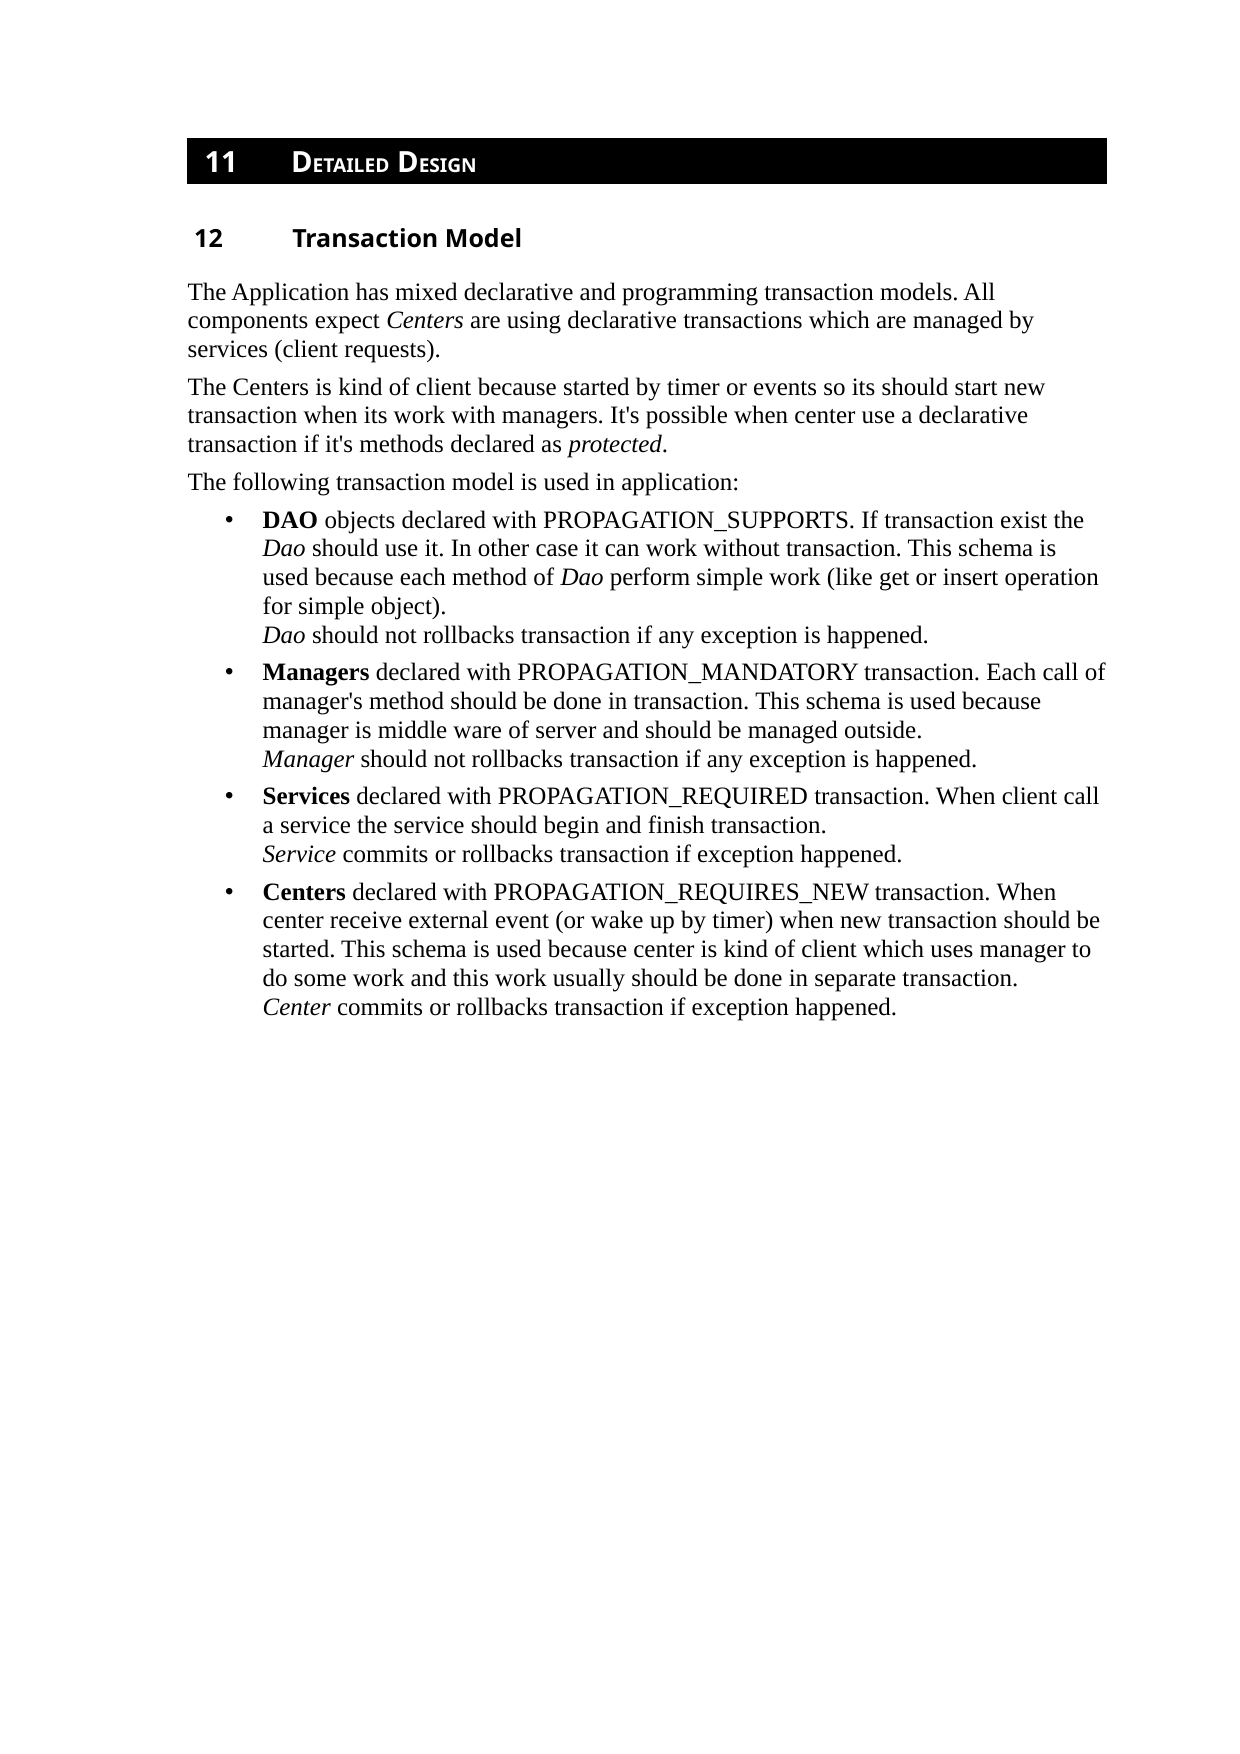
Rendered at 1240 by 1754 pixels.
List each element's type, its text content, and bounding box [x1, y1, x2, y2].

list Centers declared with PROPAGATION_REQUIRES_NEW transaction. When center receive external event (or wake up by timer) when new transaction should be started. This schema is used because center is kind of client which uses manager to do some work and this work usually should be done in separate transaction. Center commits or rollbacks transaction if exception happened. [225, 877, 1107, 1020]
subtitle Detailed Design [189, 139, 1106, 183]
list Services declared with PROPAGATION_REQUIRED transaction. When client call a service the service should begin and finish transaction. Service commits or rollbacks transaction if exception happened. [225, 781, 1107, 868]
list DAO objects declared with PROPAGATION_SUPPORTS. If transaction exist the Dao should use it. In other case it can work without transaction. This schema is used because each method of Dao perform simple work (like get or insert operation for simple object). Dao should not rollbacks transaction if any exception is happened. [225, 505, 1107, 648]
text The Centers is kind of client because started by timer or events so its should start new transaction when its work with managers. It's possible when center use a declarative transaction if it's methods declared as protected. [187, 372, 1107, 458]
text The following transaction model is used in application: [187, 467, 1107, 496]
text The Application has mixed declarative and programming transaction models. All components expect Centers are using declarative transactions which are managed by services (client requests). [187, 277, 1107, 363]
subtitle Transaction Model [187, 221, 1107, 255]
list Managers declared with PROPAGATION_MANDATORY transaction. Each call of manager's method should be done in transaction. This schema is used because manager is middle ware of server and should be managed outside. Manager should not rollbacks transaction if any exception is happened. [225, 657, 1107, 772]
